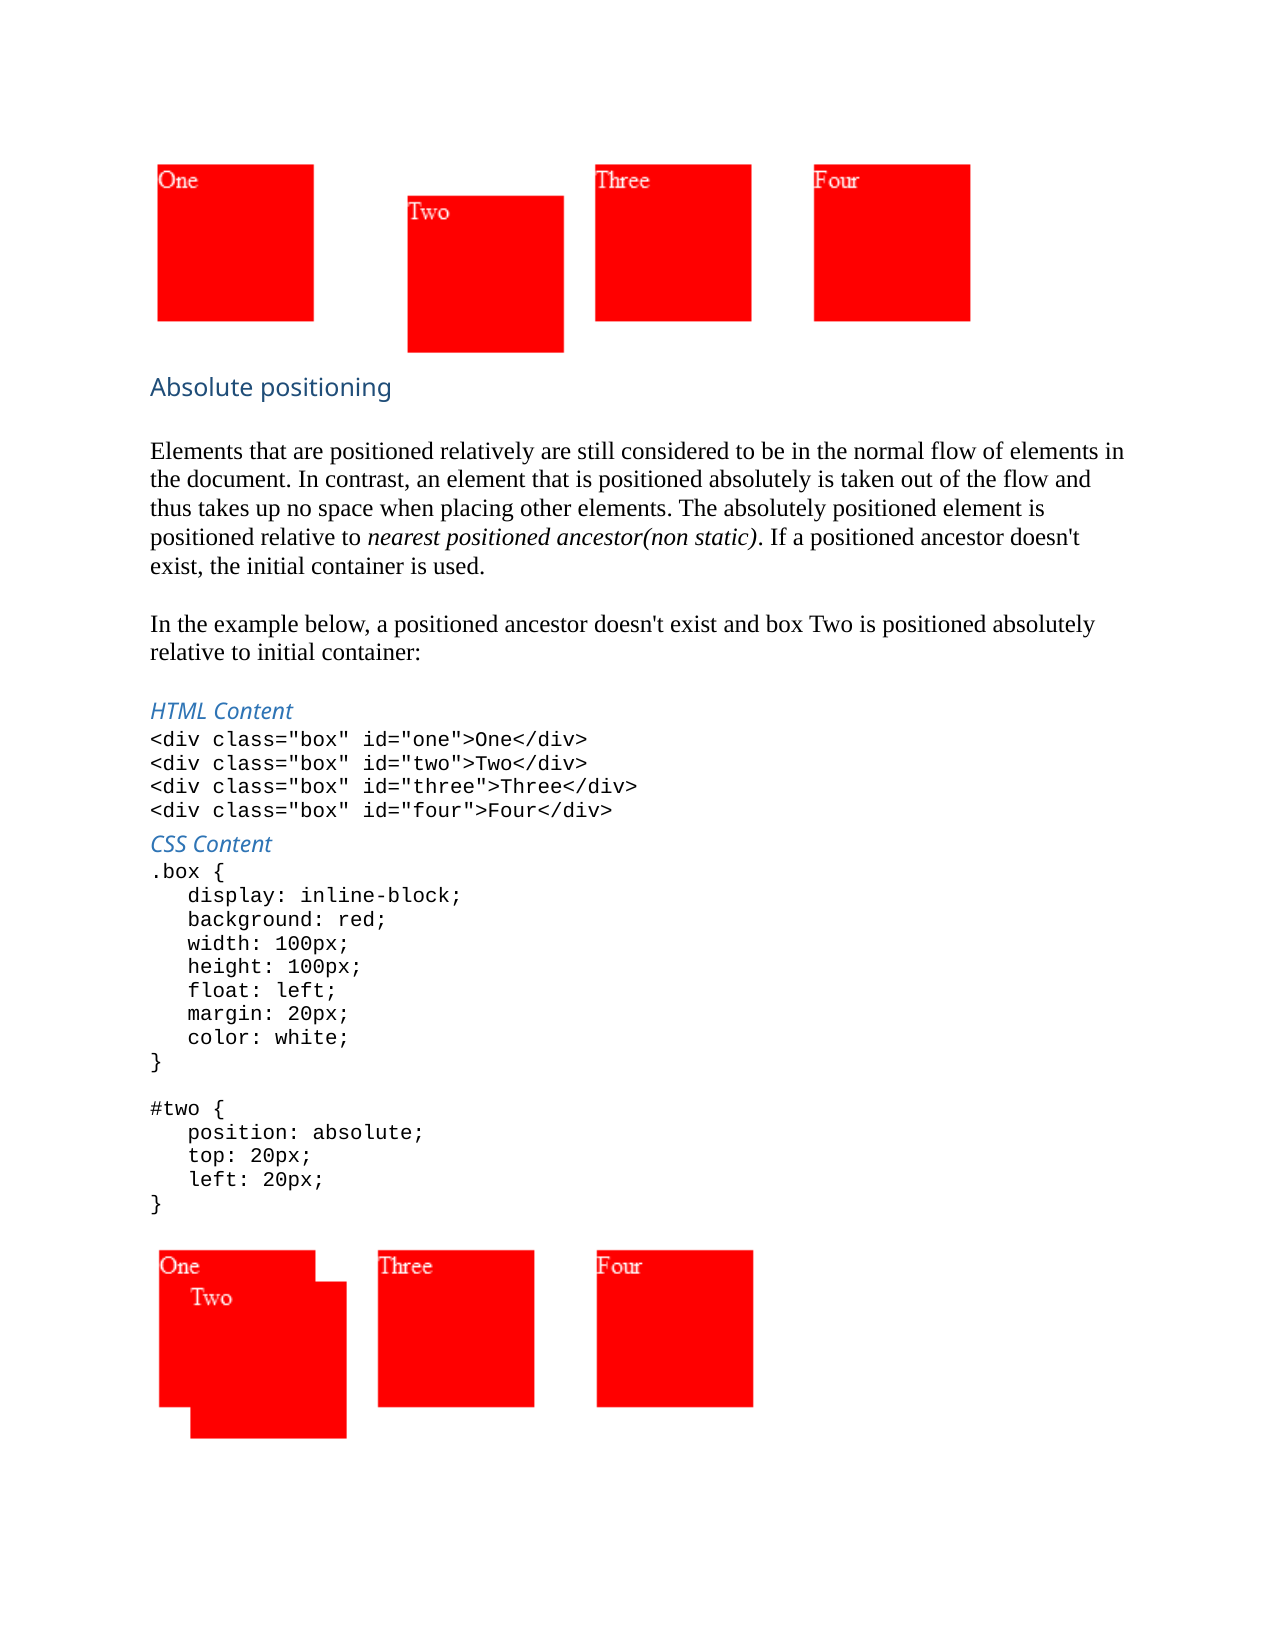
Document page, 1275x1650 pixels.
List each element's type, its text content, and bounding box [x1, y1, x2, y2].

subtitle Absolute positioning [150, 370, 1125, 404]
text <div class="box" id="three">Three</div> [150, 776, 1125, 800]
text <div class="box" id="one">One</div> [150, 729, 1125, 753]
picture [150, 150, 980, 364]
text <div class="box" id="four">Four</div> [150, 800, 1125, 824]
text Elements that are positioned relatively are still considered to be in the normal flow of elements in the document. In contrast, an element that is positioned absolutely is taken out of the flow and thus takes up no space when placing other elements. The absolutely positioned element is positioned relative to nearest positioned ancestor(non static). If a positioned ancestor doesn't exist, the initial container is used. [150, 436, 1125, 579]
text } [150, 1193, 1125, 1216]
text background: red; [150, 909, 1125, 932]
text .box { [150, 862, 1125, 885]
text position: absolute; [150, 1122, 1125, 1145]
text display: inline-block; [150, 885, 1125, 909]
text <div class="box" id="two">Two</div> [150, 753, 1125, 776]
subtitle CSS Content [150, 828, 1125, 859]
text margin: 20px; [150, 1003, 1125, 1027]
picture [150, 1241, 766, 1453]
subtitle HTML Content [150, 695, 1125, 727]
text } [150, 1051, 1125, 1074]
text In the example below, a positioned ancestor doesn't exist and box Two is positioned absolutely relative to initial container: [150, 609, 1125, 666]
text float: left; [150, 980, 1125, 1003]
text #two { [150, 1098, 1125, 1122]
text color: white; [150, 1027, 1125, 1051]
text left: 20px; [150, 1169, 1125, 1193]
text height: 100px; [150, 956, 1125, 980]
text width: 100px; [150, 932, 1125, 956]
text top: 20px; [150, 1145, 1125, 1169]
